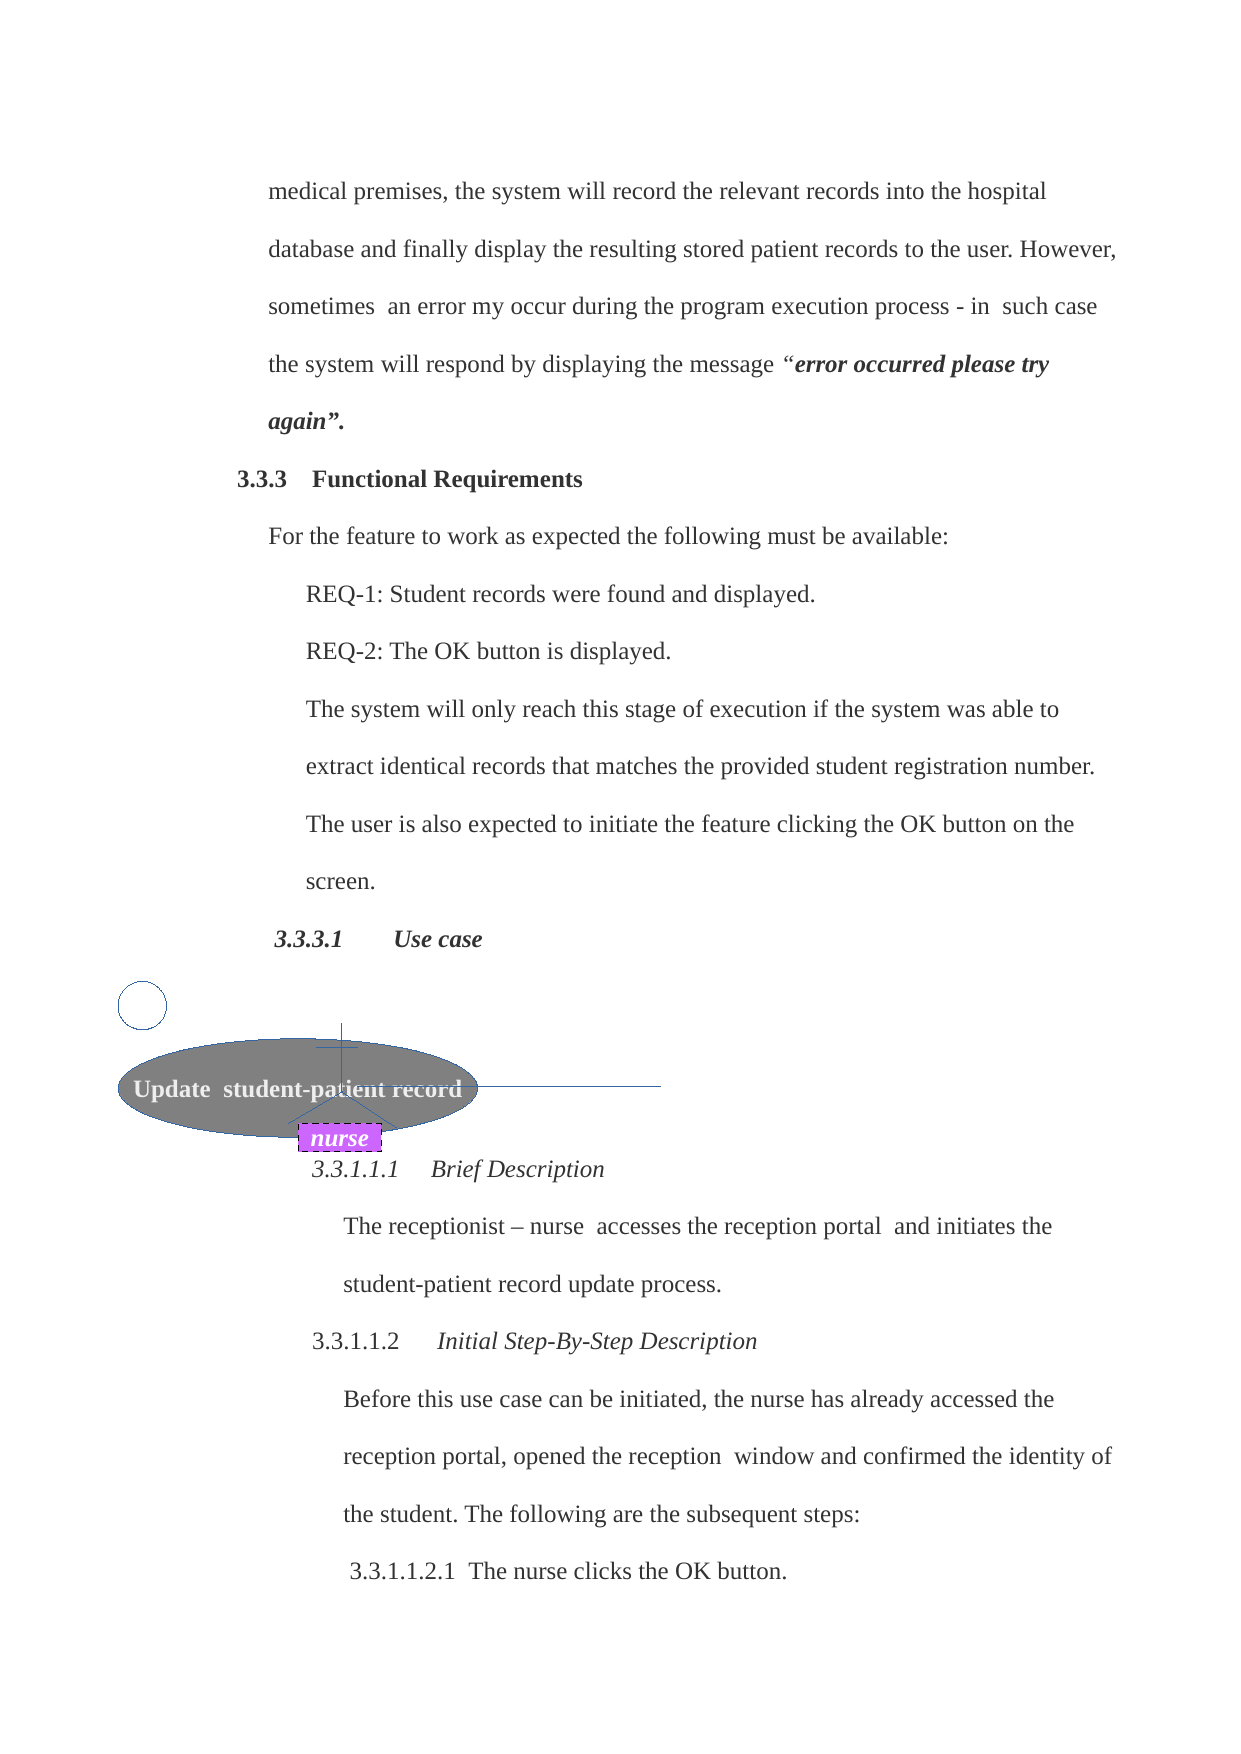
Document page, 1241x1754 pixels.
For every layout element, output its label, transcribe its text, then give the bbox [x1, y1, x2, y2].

list Initial Step-By-Step Description [306, 1326, 1122, 1355]
list Brief Description [306, 1154, 1122, 1183]
list Use case [268, 924, 1122, 953]
list The nurse clicks the OK button. [343, 1556, 1122, 1585]
list The receptionist – nurse accesses the reception portal and initiates the student-patient record update process. [306, 1211, 1122, 1298]
list Functional Requirements [231, 464, 1122, 493]
list medical premises, the system will record the relevant records into the hospital database and finally display the resulting stored patient records to the user. However, sometimes an error my occur during the program execution process - in such case the system will respond by displaying the message “error occurred please try again”. [231, 176, 1122, 435]
list For the feature to work as expected the following must be available: [231, 521, 1122, 550]
list The system will only reach this stage of execution if the system was able to extract identical records that matches the provided student registration number. The user is also expected to initiate the feature clicking the OK button on the screen. [268, 694, 1122, 895]
list Before this use case can be initiated, the nurse has already accessed the reception portal, opened the reception window and confirmed the identity of the student. The following are the subsequent steps: [306, 1384, 1122, 1528]
list REQ-1: Student records were found and displayed. [268, 579, 1122, 608]
list REQ-2: The OK button is displayed. [268, 636, 1122, 665]
